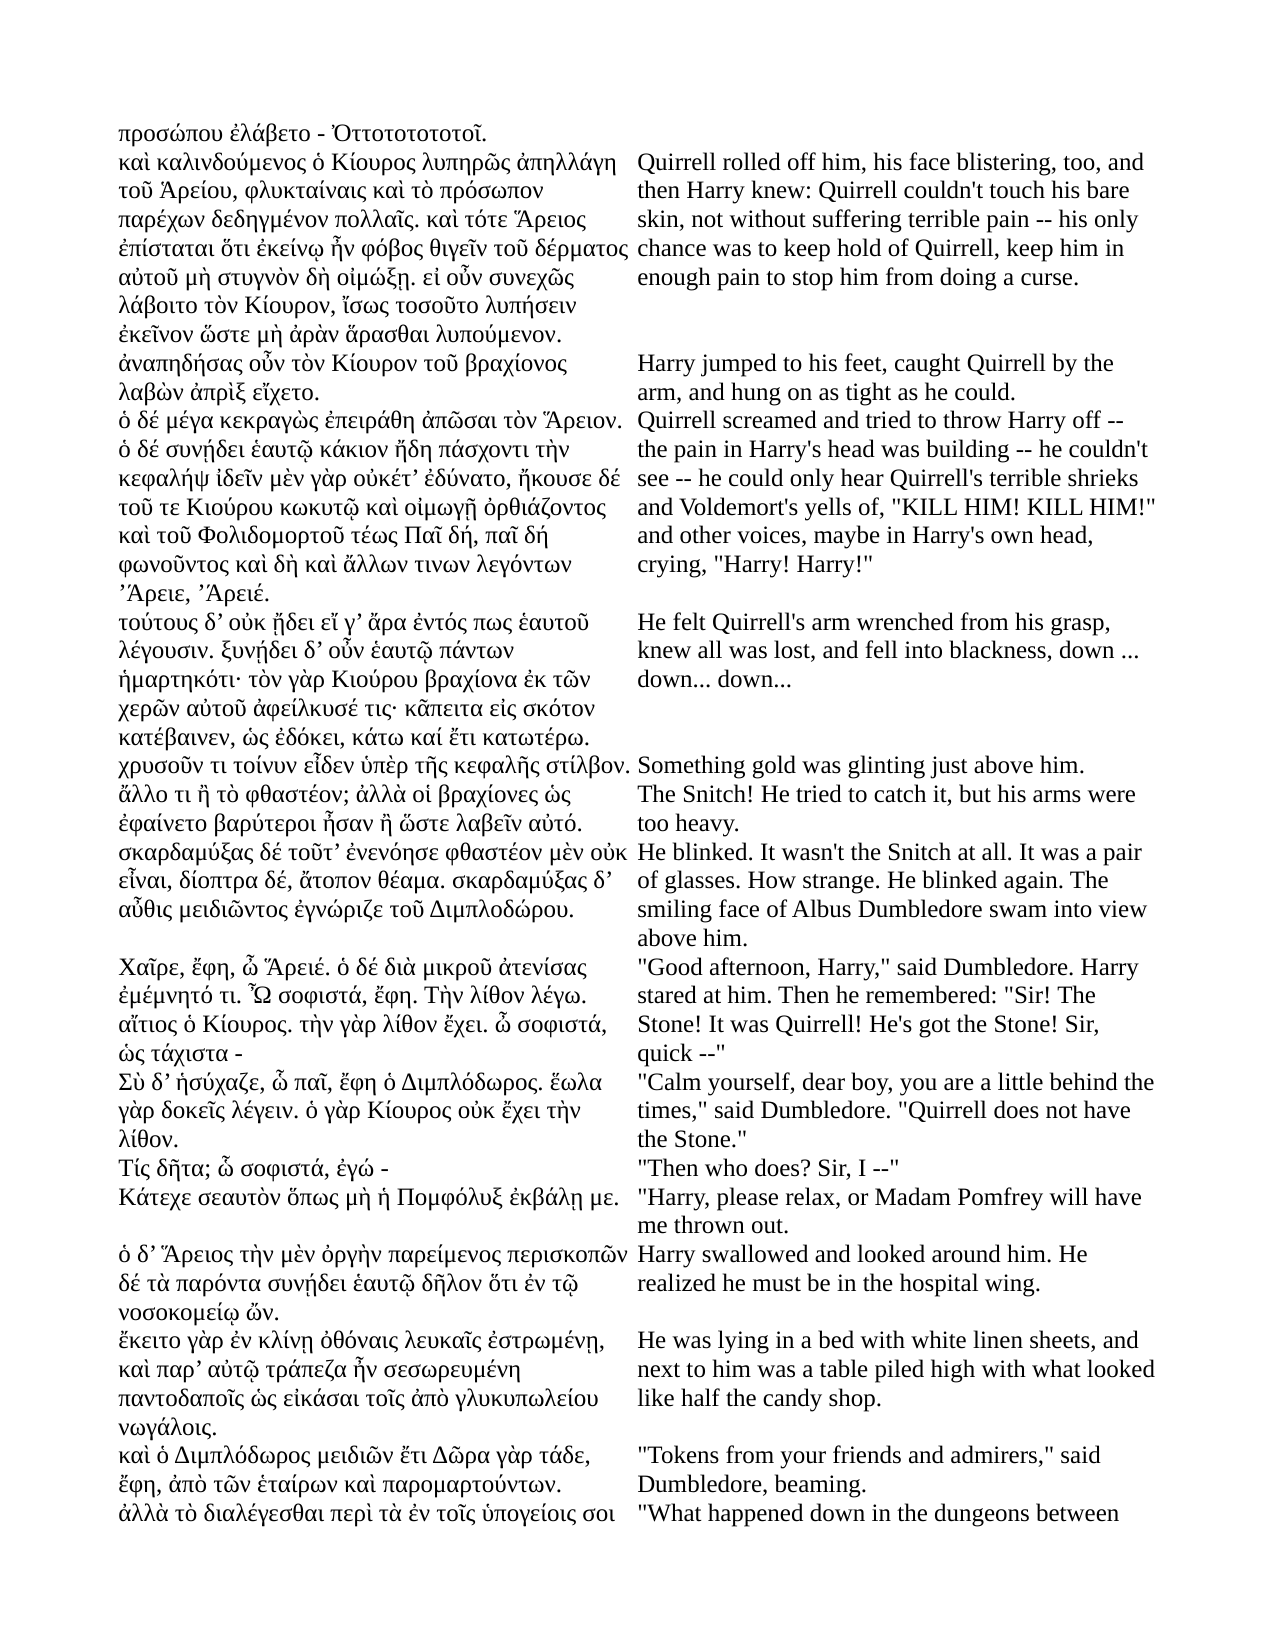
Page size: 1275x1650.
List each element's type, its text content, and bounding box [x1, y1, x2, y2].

table_cell [637, 118, 1157, 147]
table_cell χρυσοῦν τι τοίνυν εἶδεν ὑπὲρ τῆς κεφαλῆς στίλβον. [118, 751, 637, 779]
table_cell Κάτεχε σεαυτὸν ὅπως μὴ ἡ Πομφόλυξ ἐκβάλῃ με. [118, 1182, 637, 1239]
table_cell Σὺ δ’ ἡσύχαζε, ὧ παῖ, ἔφη ὁ Διμπλόδωρος. ἕωλα γὰρ δοκεῖς λέγειν. ὁ γὰρ Κίουρος οὐκ ἔχει τὴν λίθον. [118, 1067, 637, 1153]
table_cell He felt Quirrell's arm wrenched from his grasp, knew all was lost, and fell into blackness, down ... down... down... [637, 607, 1157, 751]
table_cell Quirrell rolled off him, his face blistering, too, and then Harry knew: Quirrell couldn't touch his bare skin, not without suffering terrible pain -- his only chance was to keep hold of Quirrell, keep him in enough pain to stop him from doing a curse. [637, 147, 1157, 348]
table_cell He blinked. It wasn't the Snitch at all. It was a pair of glasses. How strange. He blinked again. The smiling face of Albus Dumbledore swam into view above him. [637, 837, 1157, 952]
table_cell καὶ ὁ Διμπλόδωρος μειδιῶν ἔτι Δῶρα γὰρ τάδε, ἔφη, ἀπὸ τῶν ἑταίρων καὶ παρομαρτούντων. [118, 1441, 637, 1498]
table_cell ὁ δέ μέγα κεκραγὼς ἐπειράθη ἀπῶσαι τὸν Ἅρειον. [118, 406, 637, 434]
table_cell "Harry, please relax, or Madam Pomfrey will have me thrown out. [637, 1182, 1157, 1239]
table_cell Harry jumped to his feet, caught Quirrell by the arm, and hung on as tight as he could. [637, 348, 1157, 406]
table_cell Harry swallowed and looked around him. He realized he must be in the hospital wing. [637, 1239, 1157, 1326]
table_cell προσώπου ἐλάβετο - Ὀττοτοτοτοτοῖ. [118, 118, 637, 147]
table_cell ὁ δέ συνῄδει ἑαυτῷ κάκιον ἤδη πάσχοντι τὴν κεφαλήψ ἰδεῖν μὲν γὰρ οὐκέτ’ ἐδύνατο, ἤκουσε δέ τοῦ τε Κιούρου κωκυτῷ καὶ οἰμωγῇ ὀρθιάζοντος καὶ τοῦ Φολιδομορτοῦ τέως Παῖ δή, παῖ δή φωνοῦντος καὶ δὴ καὶ ἄλλων τινων λεγόντων ’Άρειε, ’Άρειέ. [118, 434, 637, 607]
table_cell ὁ δ’ Ἅρειος τὴν μὲν ὀργὴν παρείμενος περισκοπῶν δέ τὰ παρόντα συνῄδει ἑαυτῷ δῆλον ὅτι ἐν τῷ νοσοκομείῳ ὤν. [118, 1239, 637, 1326]
table_cell Χαῖρε, ἔφη, ὦ Ἅρειέ. ὁ δέ διὰ μικροῦ ἀτενίσας ἐμέμνητό τι. Ὦ σοφιστά, ἔφη. Τὴν λίθον λέγω. αἴτιος ὁ Κίουρος. τὴν γὰρ λίθον ἔχει. ὦ σοφιστά, ὡς τάχιστα - [118, 952, 637, 1067]
table_cell the pain in Harry's head was building -- he couldn't see -- he could only hear Quirrell's terrible shrieks and Voldemort's yells of, "KILL HIM! KILL HIM!" and other voices, maybe in Harry's own head, crying, "Harry! Harry!" [637, 434, 1157, 607]
table_cell "What happened down in the dungeons between [637, 1498, 1157, 1527]
table_cell σκαρδαμύξας δέ τοῦτ’ ἐνενόησε φθαστέον μὲν οὐκ εἶναι, δίοπτρα δέ, ἄτοπον θέαμα. σκαρδαμύξας δ’ αὖθις μειδιῶντος ἐγνώριζε τοῦ Διμπλοδώρου. [118, 837, 637, 952]
table_cell "Calm yourself, dear boy, you are a little behind the times," said Dumbledore. "Quirrell does not have the Stone." [637, 1067, 1157, 1153]
table_cell Quirrell screamed and tried to throw Harry off -- [637, 406, 1157, 434]
table_cell καὶ καλινδούμενος ὁ Κίουρος λυπηρῶς ἀπηλλάγη τοῦ Ἁρείου, φλυκταίναις καὶ τὸ πρόσωπον παρέχων δεδηγμένον πολλαῖς. καὶ τότε Ἅρειος ἐπίσταται ὅτι ἐκείνῳ ἦν φόβος θιγεῖν τοῦ δέρματος αὐτοῦ μὴ στυγνὸν δὴ οἰμώξῃ. εἰ οὖν συνεχῶς λάβοιτο τὸν Κίουρον, ἴσως τοσοῦτο λυπήσειν ἐκεῖνον ὥστε μὴ ἀρὰν ἅρασθαι λυπούμενον. [118, 147, 637, 348]
table_cell "Good afternoon, Harry," said Dumbledore. Harry stared at him. Then he remembered: "Sir! The Stone! It was Quirrell! He's got the Stone! Sir, quick --" [637, 952, 1157, 1067]
table_cell "Tokens from your friends and admirers," said Dumbledore, beaming. [637, 1441, 1157, 1498]
table_cell Τίς δῆτα; ὧ σοφιστά, ἐγώ - [118, 1153, 637, 1182]
table_cell The Snitch! He tried to catch it, but his arms were too heavy. [637, 779, 1157, 837]
table_cell He was lying in a bed with white linen sheets, and next to him was a table piled high with what looked like half the candy shop. [637, 1326, 1157, 1441]
table_cell Something gold was glinting just above him. [637, 751, 1157, 779]
table_cell ἄλλο τι ἢ τὸ φθαστέον; ἀλλὰ οἱ βραχίονες ὡς ἐφαίνετο βαρύτεροι ἦσαν ἢ ὥστε λαβεῖν αὐτό. [118, 779, 637, 837]
table_cell ἀλλὰ τὸ διαλέγεσθαι περὶ τὰ ἐν τοῖς ὑπογείοις σοι [118, 1498, 637, 1527]
table_cell ἔκειτο γὰρ ἐν κλίνῃ ὀθόναις λευκαῖς ἐστρωμένῃ, καὶ παρ’ αὐτῷ τράπεζα ἦν σεσωρευμένη παντοδαποῖς ὡς εἰκάσαι τοῖς ἀπὸ γλυκυπωλείου νωγάλοις. [118, 1326, 637, 1441]
table_cell ἀναπηδήσας οὖν τὸν Κίουρον τοῦ βραχίονος λαβὼν ἀπρὶξ εἴχετο. [118, 348, 637, 406]
table_cell "Then who does? Sir, I --" [637, 1153, 1157, 1182]
table_cell τούτους δ’ οὐκ ᾔδει εἴ γ’ ἄρα ἐντός πως ἑαυτοῦ λέγουσιν. ξυνῄδει δ’ οὖν ἑαυτῷ πάντων ἡμαρτηκότι· τὸν γὰρ Κιούρου βραχίονα ἐκ τῶν χερῶν αὐτοῦ ἀφείλκυσέ τις· κᾶπειτα εἰς σκότον κατέβαινεν, ὡς ἐδόκει, κάτω καί ἔτι κατωτέρω. [118, 607, 637, 751]
